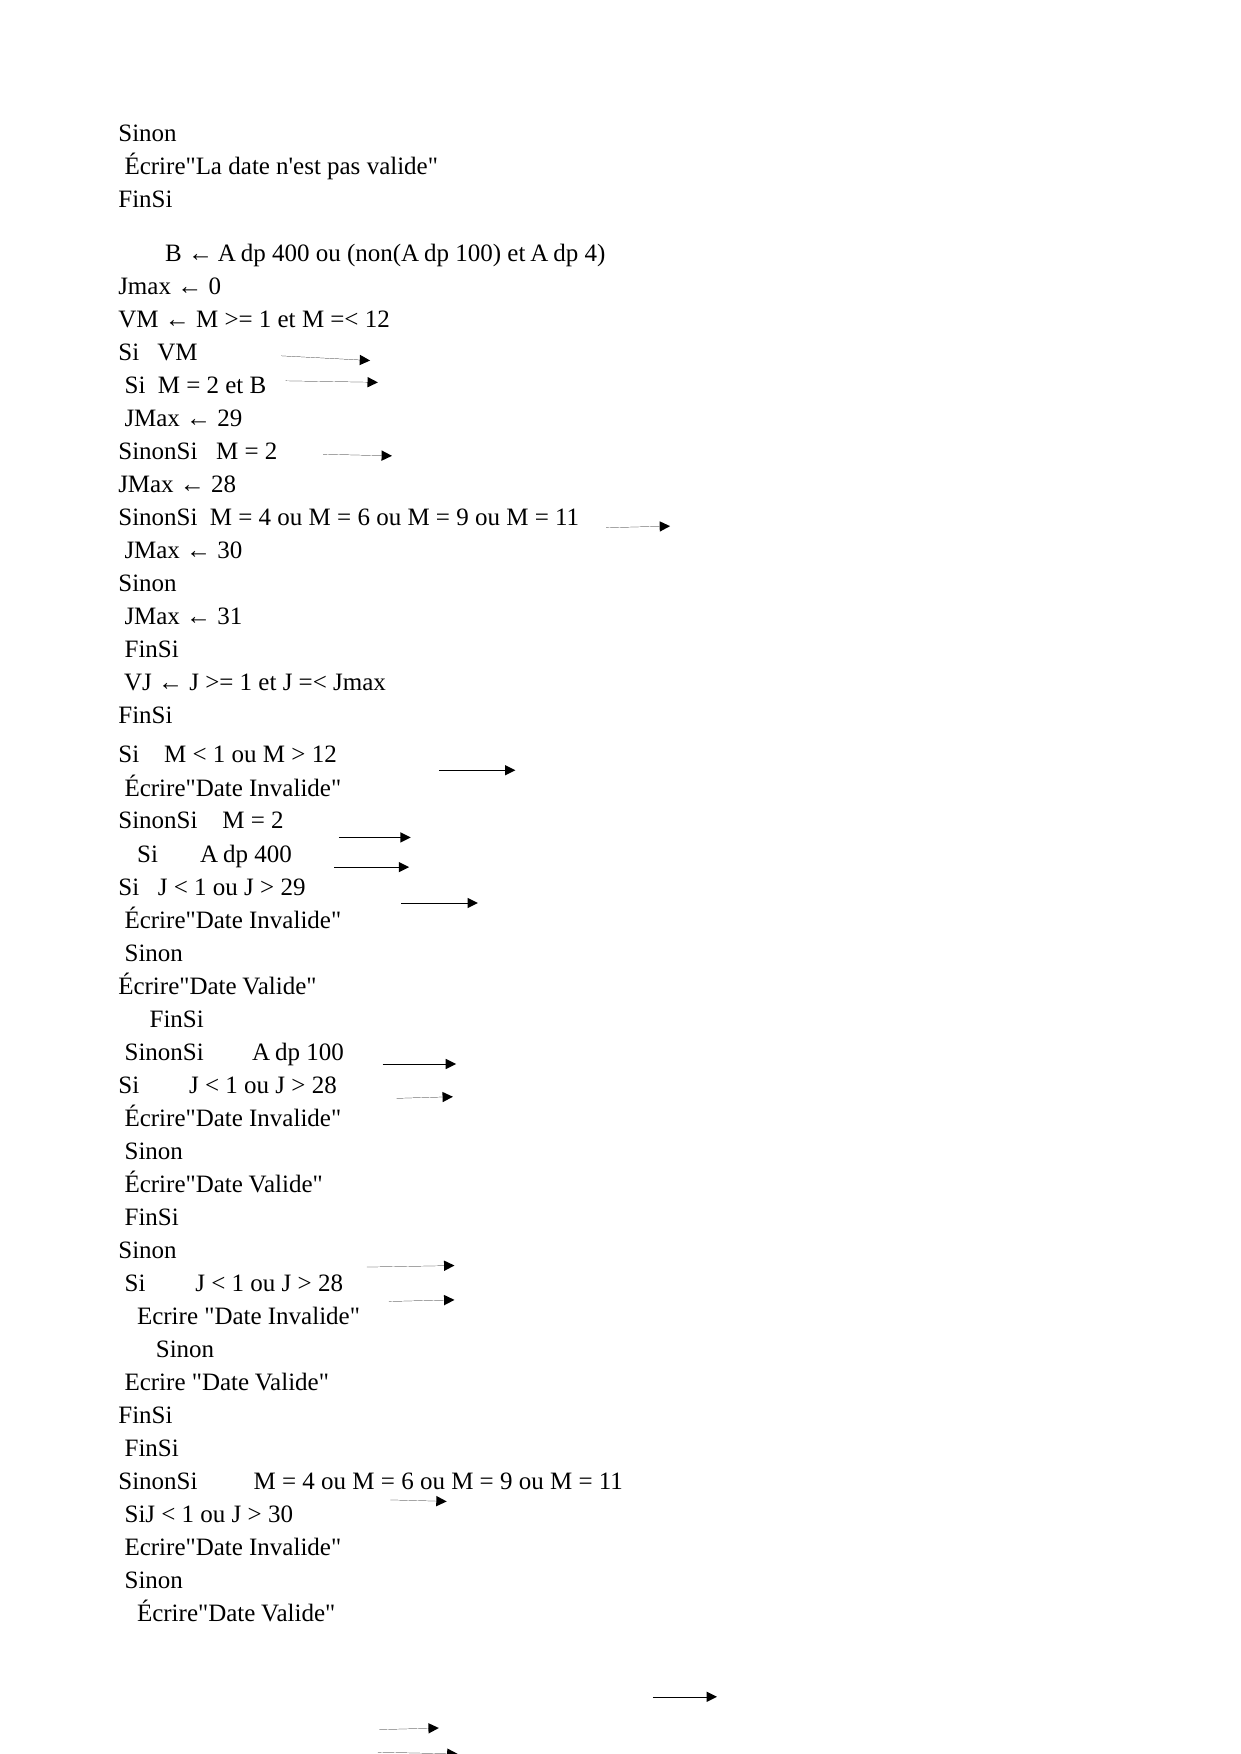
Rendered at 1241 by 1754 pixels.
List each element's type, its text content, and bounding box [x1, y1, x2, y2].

text B ← A dp 400 ou (non(A dp 100) et A dp 4) Jmax ← 0 VM ← M >= 1 et M =< 12 Si VM Si M = 2 et B JMax ← 29 SinonSi M = 2 JMax ← 28 SinonSi M = 4 ou M = 6 ou M = 9 ou M = 11 JMax ← 30 Sinon JMax ← 31 FinSi VJ ← J >= 1 et J =< Jmax FinSi [118, 238, 1122, 729]
text Si M < 1 ou M > 12 Écrire"Date Invalide" SinonSi M = 2 Si A dp 400 Si J < 1 ou J > 29 Écrire"Date Invalide" Sinon Écrire"Date Valide" FinSi SinonSi A dp 100 Si J < 1 ou J > 28 Écrire"Date Invalide" Sinon Écrire"Date Valide" FinSi Sinon Si J < 1 ou J > 28 Ecrire "Date Invalide" Sinon Ecrire "Date Valide" FinSi FinSi SinonSi M = 4 ou M = 6 ou M = 9 ou M = 11 SiJ < 1 ou J > 30 Ecrire"Date Invalide" Sinon Écrire"Date Valide" [118, 739, 1122, 1627]
text Sinon Écrire"La date n'est pas valide" FinSi [118, 118, 1122, 213]
